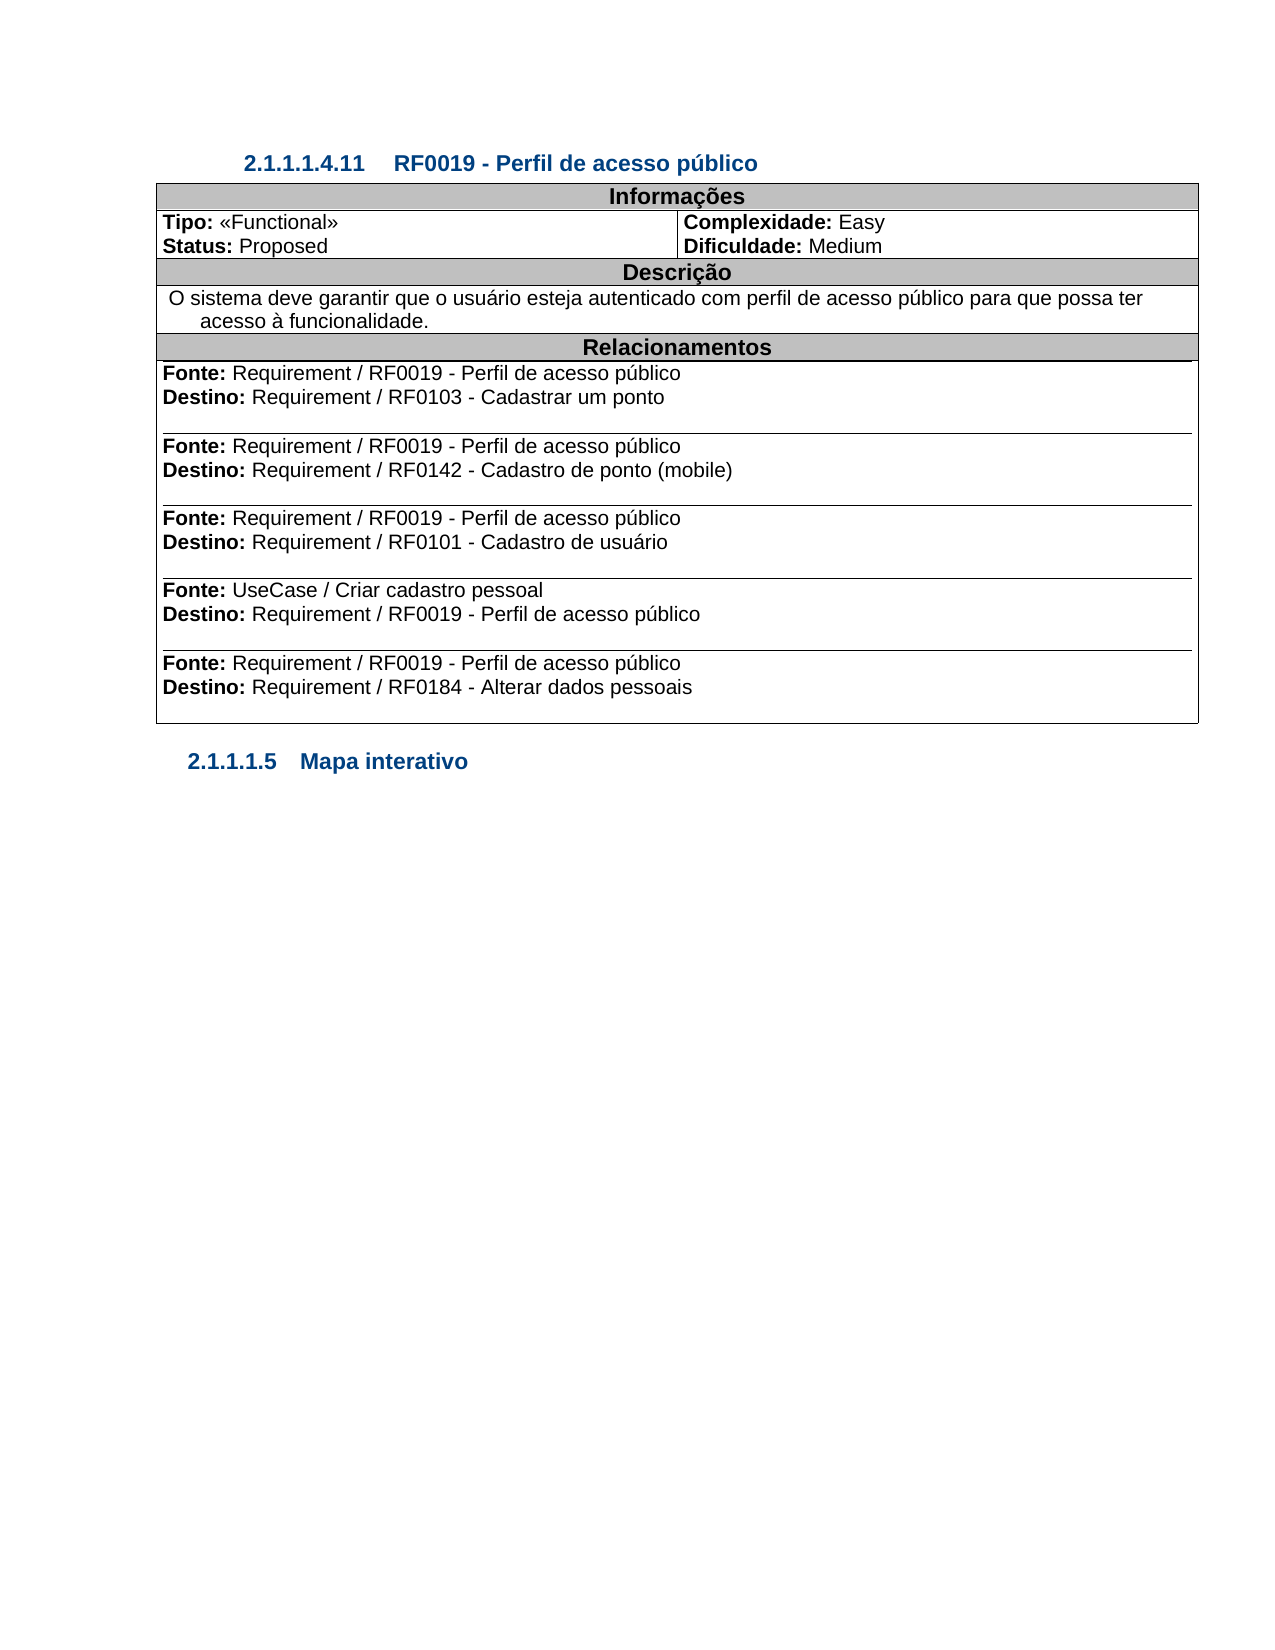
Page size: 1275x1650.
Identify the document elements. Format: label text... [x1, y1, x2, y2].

table_cell Descrição [157, 259, 1198, 285]
table_cell Fonte: Requirement / RF0019 - Perfil de acesso público Destino: Requirement / RF0101 - Cadastro de usuário [163, 506, 1192, 578]
table_header Informações [157, 184, 1198, 209]
list Mapa interativo [187, 748, 1125, 774]
list RF0019 - Perfil de acesso público [244, 150, 1125, 176]
table_cell Tipo: «Functional» Status: Proposed [157, 211, 677, 258]
table_cell [157, 361, 163, 723]
table_cell Relacionamentos [157, 334, 1198, 360]
table_cell Fonte: Requirement / RF0019 - Perfil de acesso público Destino: Requirement / RF0142 - Cadastro de ponto (mobile) [163, 434, 1192, 505]
table_cell Fonte: UseCase / Criar cadastro pessoal Destino: Requirement / RF0019 - Perfil de acesso público [163, 579, 1192, 650]
table_cell [1192, 361, 1198, 723]
table_cell O sistema deve garantir que o usuário esteja autenticado com perfil de acesso público para que possa ter acesso à funcionalidade. [157, 286, 1198, 333]
table_cell Complexidade: Easy Dificuldade: Medium [678, 211, 1198, 258]
table_header Fonte: Requirement / RF0019 - Perfil de acesso público Destino: Requirement / RF0103 - Cadastrar um ponto [163, 362, 1192, 433]
table_cell Fonte: Requirement / RF0019 - Perfil de acesso público Destino: Requirement / RF0184 - Alterar dados pessoais [163, 651, 1192, 723]
